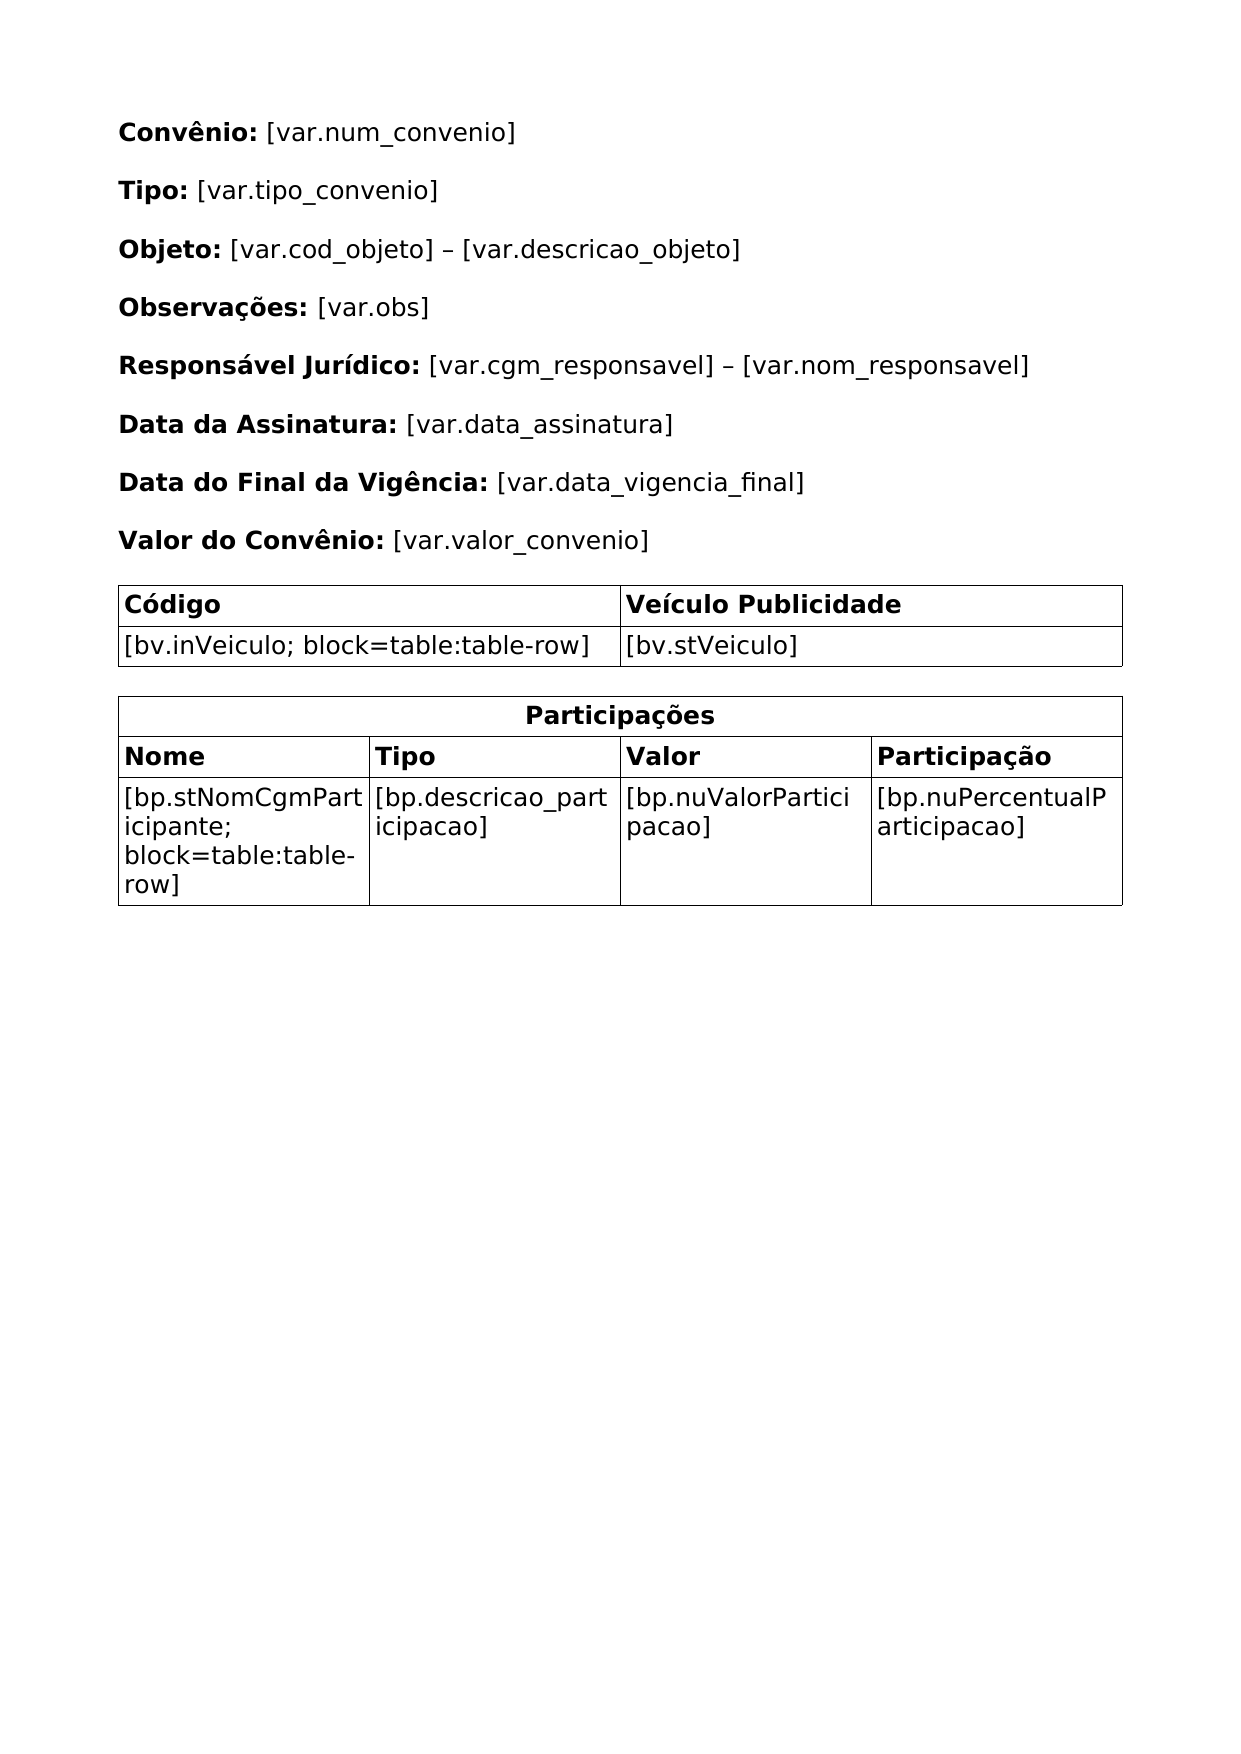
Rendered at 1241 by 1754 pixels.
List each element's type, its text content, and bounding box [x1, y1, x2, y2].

table_cell [bp.descricao_participacao] [370, 778, 620, 905]
table_header Participações [119, 697, 1122, 736]
text Observações: [var.obs] [118, 293, 1122, 322]
table_cell [bv.inVeiculo; block=table:table-row] [119, 627, 620, 666]
text Tipo: [var.tipo_convenio] [118, 176, 1122, 206]
table_header Código [119, 586, 620, 626]
table_cell Tipo [370, 737, 620, 777]
table_header Veículo Publicidade [621, 586, 1122, 626]
table_cell [bp.stNomCgmParticipante; block=table:table-row] [119, 778, 369, 905]
text Convênio: [var.num_convenio] [118, 118, 1122, 147]
table_cell [bv.stVeiculo] [621, 627, 1122, 666]
table_cell [bp.nuPercentualParticipacao] [872, 778, 1122, 905]
table_cell Nome [119, 737, 369, 777]
text Responsável Jurídico: [var.cgm_responsavel] – [var.nom_responsavel] [118, 351, 1122, 381]
text Data da Assinatura: [var.data_assinatura] [118, 410, 1122, 439]
table_cell Participação [872, 737, 1122, 777]
text Objeto: [var.cod_objeto] – [var.descricao_objeto] [118, 235, 1122, 264]
table_cell [bp.nuValorParticipacao] [621, 778, 871, 905]
table_cell Valor [621, 737, 871, 777]
text Data do Final da Vigência: [var.data_vigencia_final] [118, 468, 1122, 497]
text Valor do Convênio: [var.valor_convenio] [118, 526, 1122, 556]
